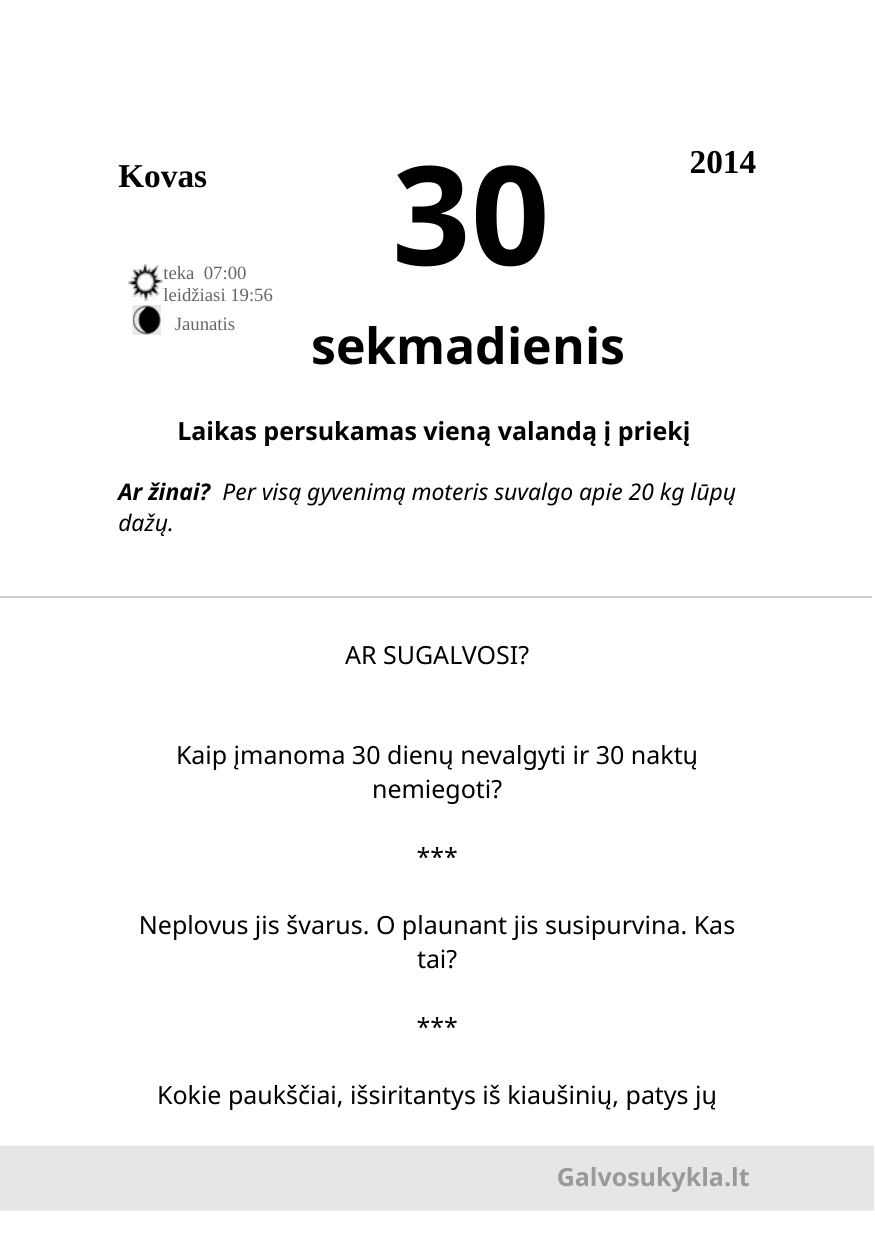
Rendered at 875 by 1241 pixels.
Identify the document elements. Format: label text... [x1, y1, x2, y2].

table_header 30 sekmadienis [299, 118, 638, 379]
text *** [118, 839, 756, 873]
text Laikas persukamas vieną valandą į priekį [118, 413, 756, 448]
text AR SUGALVOSI? [118, 638, 756, 672]
text *** [118, 1010, 756, 1044]
table_header 2014 [638, 118, 756, 379]
text Kaip įmanoma 30 dienų nevalgyti ir 30 naktų nemiegoti? [118, 737, 756, 805]
text Ar žinai? Per visą gyvenimą moteris suvalgo apie 20 kg lūpų dažų. [118, 476, 756, 538]
text Kokie paukščiai, išsiritantys iš kiaušinių, patys jų [118, 1078, 756, 1112]
text Neplovus jis švarus. O plaunant jis susipurvina. Kas tai? [118, 908, 756, 976]
table_header Kovas teka 07:00 leidžiasi 19:56 Jaunatis [118, 118, 298, 379]
